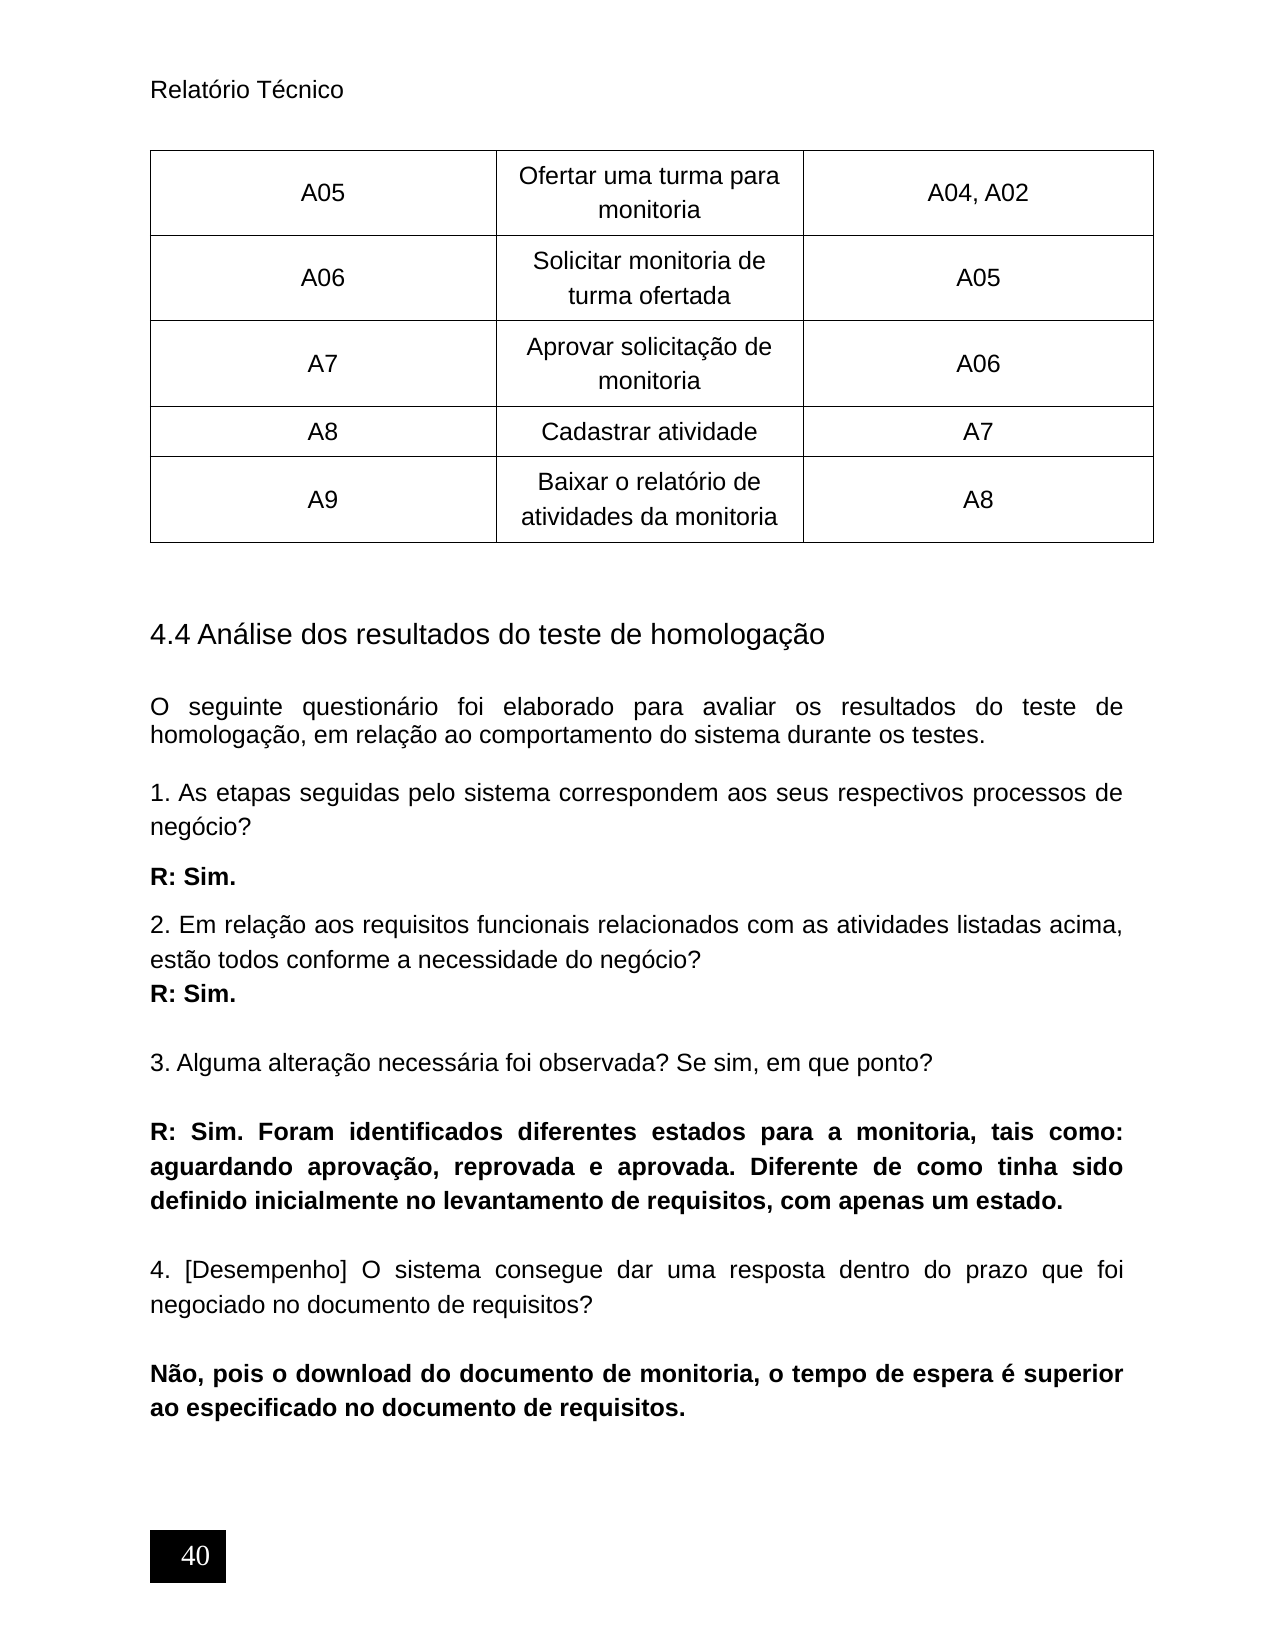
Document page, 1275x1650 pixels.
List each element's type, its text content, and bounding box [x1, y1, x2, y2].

table_cell A05 [151, 151, 496, 235]
table_cell A8 [151, 407, 496, 456]
text 3. Alguma alteração necessária foi observada? Se sim, em que ponto? [150, 1048, 1125, 1077]
table_cell A05 [804, 236, 1153, 320]
table_cell Aprovar solicitação de monitoria [497, 321, 803, 406]
table_cell A06 [151, 236, 496, 320]
text Não, pois o download do documento de monitoria, o tempo de espera é superior ao especificado no documento de requisitos. [150, 1359, 1125, 1422]
table_cell A7 [151, 321, 496, 406]
table_cell Ofertar uma turma para monitoria [497, 151, 803, 235]
table_cell Cadastrar atividade [497, 407, 803, 456]
text R: Sim. [150, 979, 1125, 1008]
text 4. [Desempenho] O sistema consegue dar uma resposta dentro do prazo que foi negociado no documento de requisitos? [150, 1255, 1125, 1318]
table_cell Solicitar monitoria de turma ofertada [497, 236, 803, 320]
subtitle 4.4 Análise dos resultados do teste de homologação [150, 617, 1125, 650]
text 2. Em relação aos requisitos funcionais relacionados com as atividades listadas acima, estão todos conforme a necessidade do negócio? [150, 911, 1125, 974]
table_cell A8 [804, 457, 1153, 542]
table_cell Baixar o relatório de atividades da monitoria [497, 457, 803, 542]
text R: Sim. [150, 861, 1125, 890]
table_cell A04, A02 [804, 151, 1153, 235]
text O seguinte questionário foi elaborado para avaliar os resultados do teste de homologação, em relação ao comportamento do sistema durante os testes. [150, 692, 1125, 749]
table_cell A06 [804, 321, 1153, 406]
table_cell A9 [151, 457, 496, 542]
table_cell A7 [804, 407, 1153, 456]
text R: Sim. Foram identificados diferentes estados para a monitoria, tais como: aguardando aprovação, reprovada e aprovada. Diferente de como tinha sido definido inicialmente no levantamento de requisitos, com apenas um estado. [150, 1117, 1125, 1215]
text 1. As etapas seguidas pelo sistema correspondem aos seus respectivos processos de negócio? [150, 778, 1125, 841]
